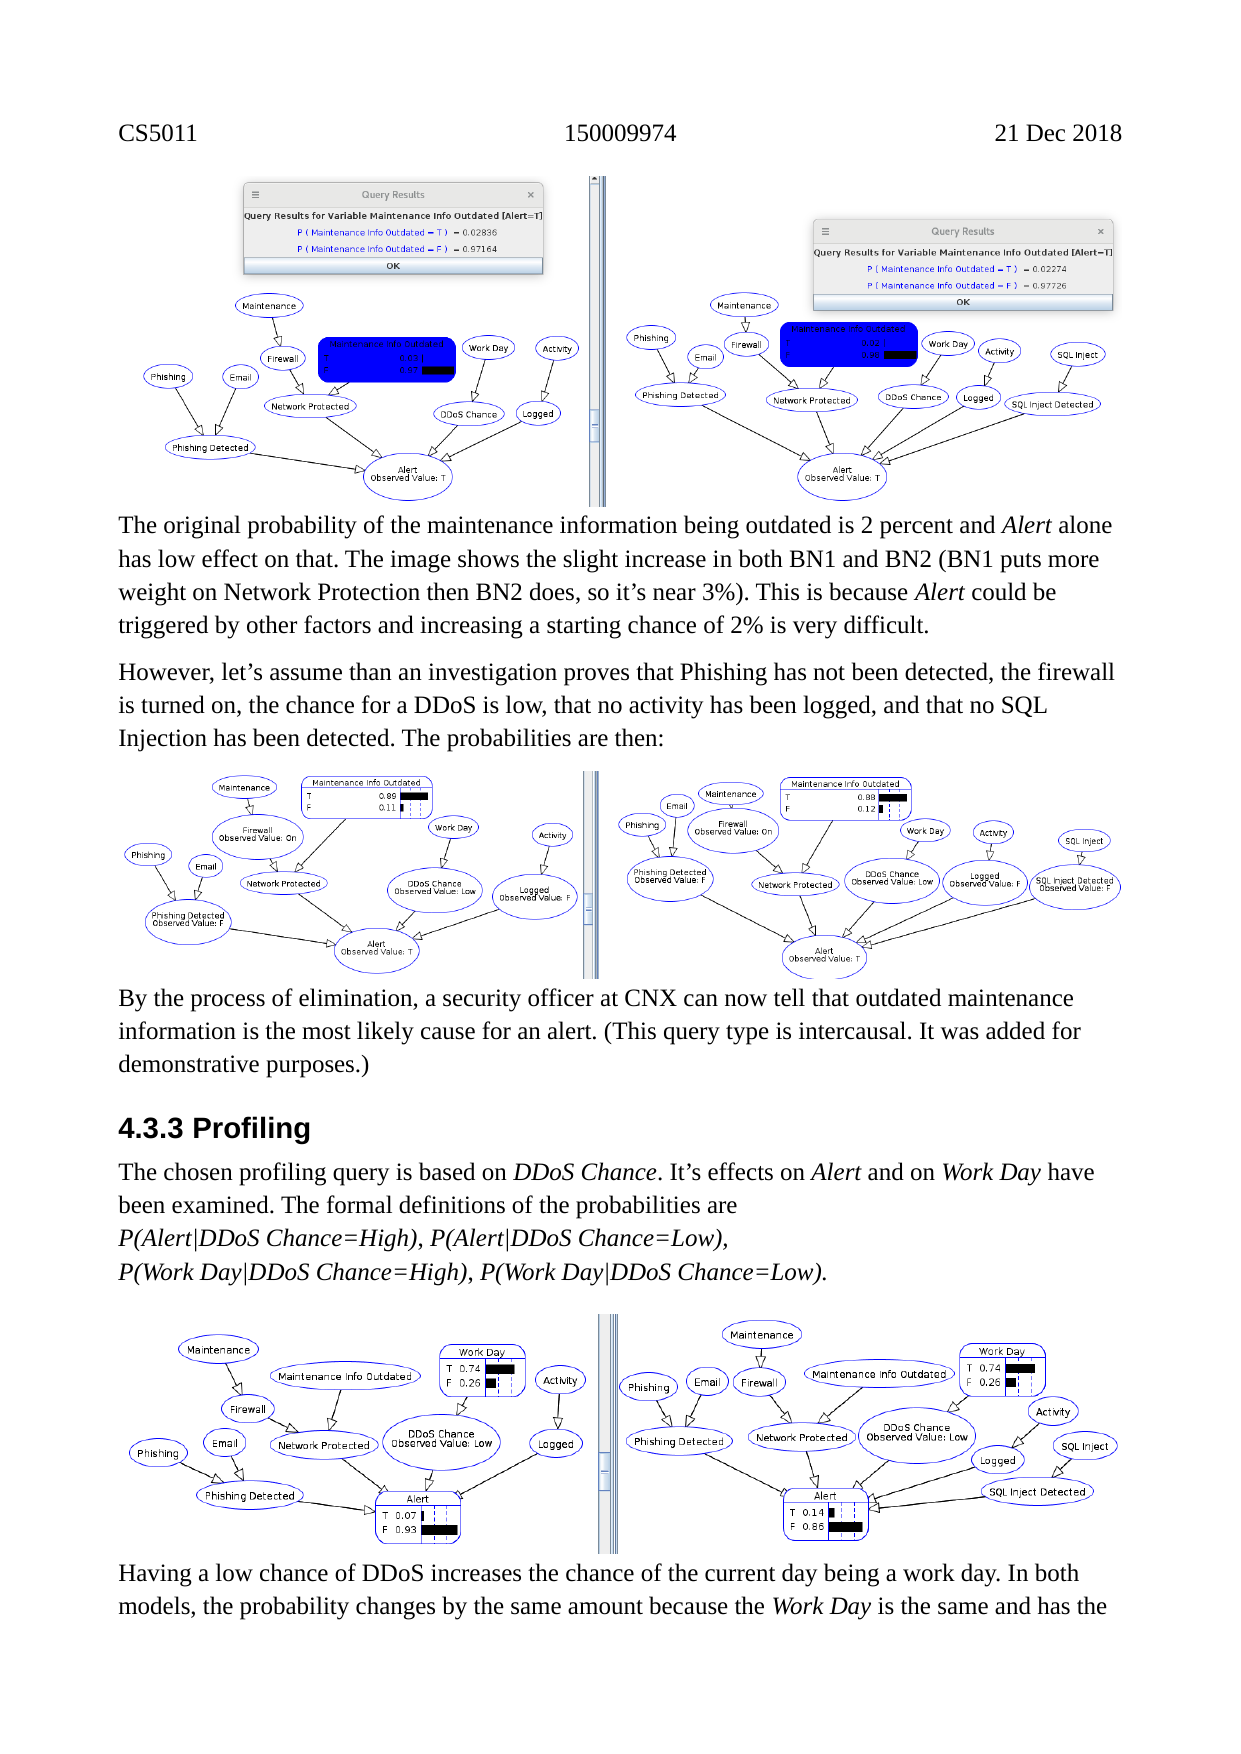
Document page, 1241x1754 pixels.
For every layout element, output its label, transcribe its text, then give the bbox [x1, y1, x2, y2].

text The original probability of the maintenance information being outdated is 2 percent and Alert alone has low effect on that. The image shows the slight increase in both BN1 and BN2 (BN1 puts more weight on Network Protection then BN2 does, so it’s near 3%). This is because Alert could be triggered by other factors and increasing a starting chance of 2% is very difficult. [118, 507, 1122, 638]
picture [118, 176, 1123, 507]
text The chosen profiling query is based on DDoS Chance. It’s effects on Alert and on Work Day have been examined. The formal definitions of the probabilities are P(Alert|DDoS Chance=High), P(Alert|DDoS Chance=Low), P(Work Day|DDoS Chance=High), P(Work Day|DDoS Chance=Low). [118, 1157, 1122, 1285]
subtitle Profiling [118, 1111, 1122, 1145]
text Having a low chance of DDoS increases the chance of the current day being a work day. In both models, the probability changes by the same amount because the Work Day is the same and has the [118, 1304, 1122, 1620]
text By the process of elimination, a security officer at CNX can now tell that outdated maintenance information is the most likely cause for an alert. (This query type is intercausal. It was added for demonstrative purposes.) [118, 979, 1122, 1078]
picture [118, 771, 1123, 979]
text However, let’s assume than an investigation proves that Phishing has not been detected, the firewall is turned on, the chance for a DDoS is low, that no activity has been logged, and that no SQL Injection has been detected. The probabilities are then: [118, 657, 1122, 752]
picture [120, 1314, 1125, 1554]
